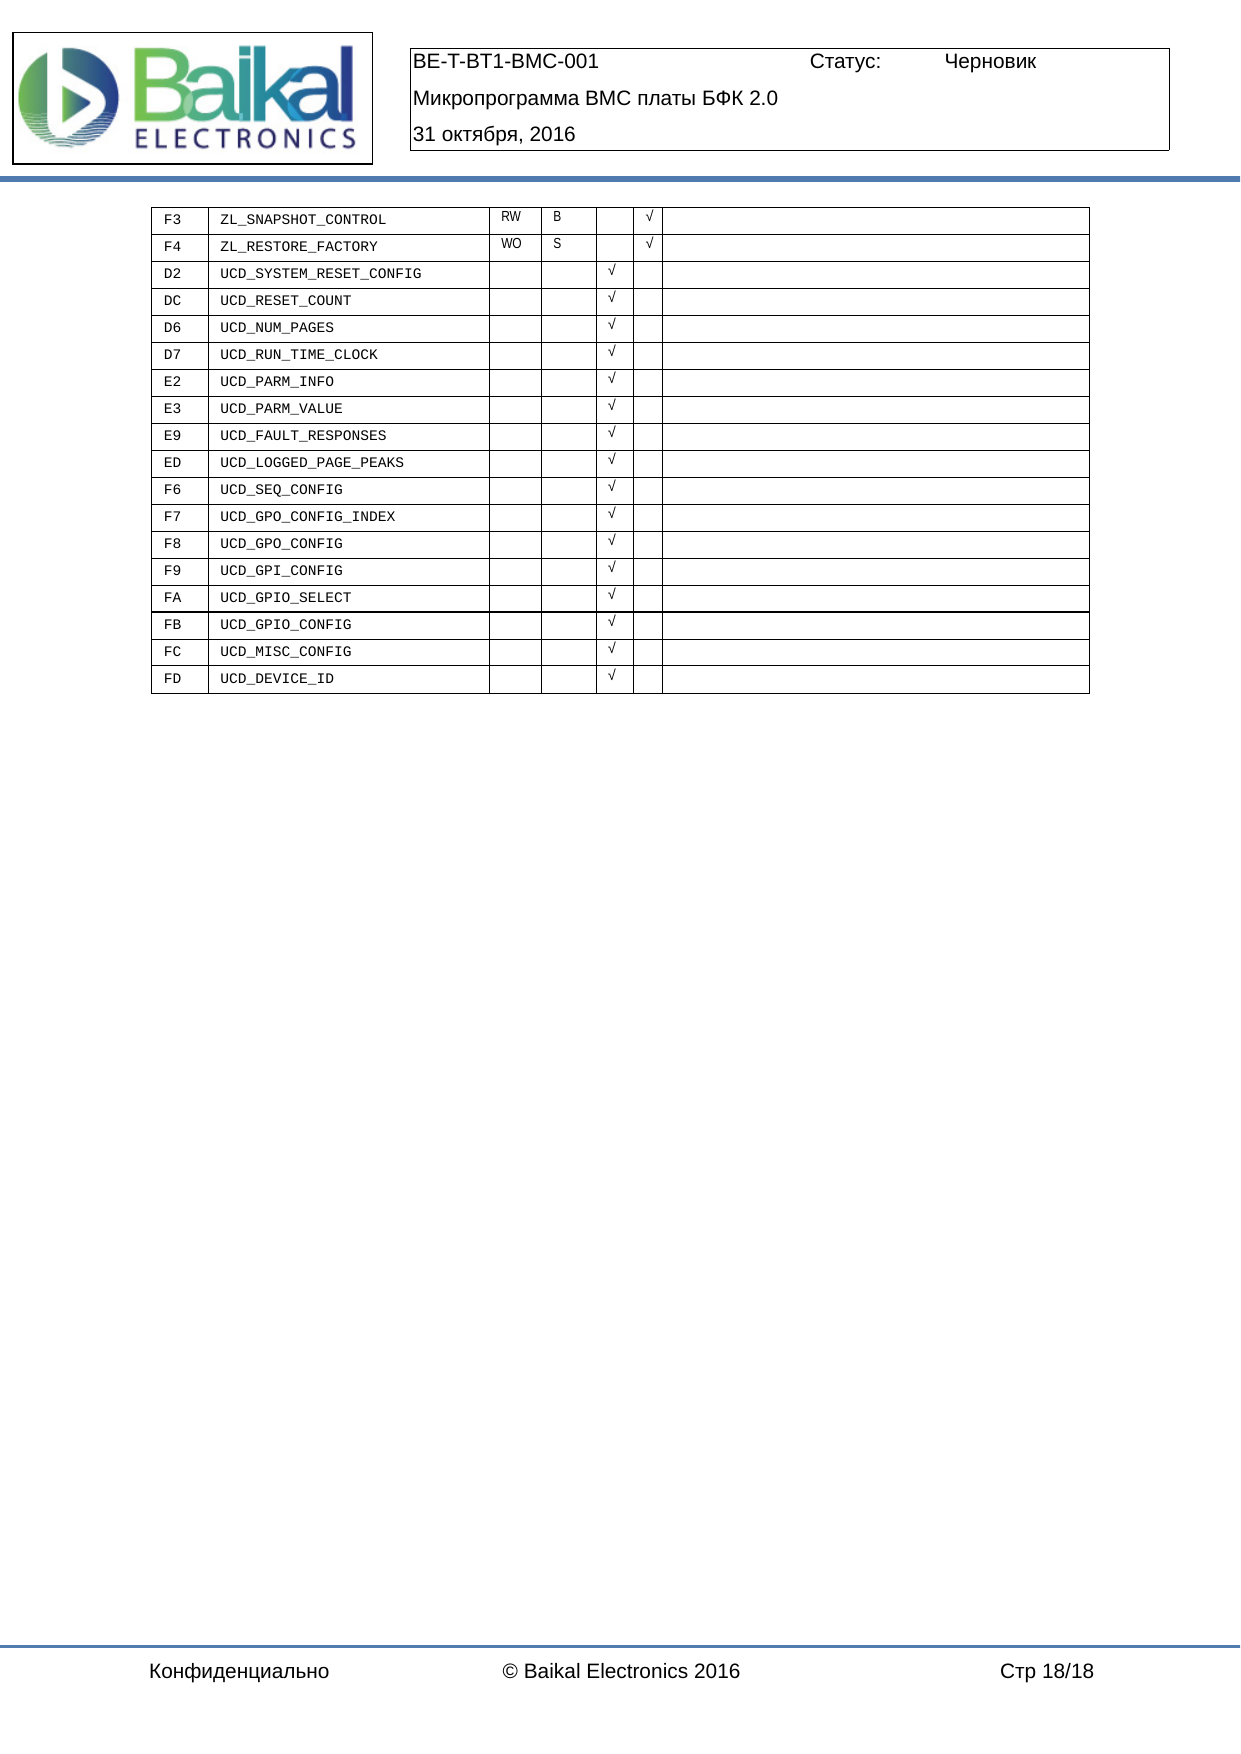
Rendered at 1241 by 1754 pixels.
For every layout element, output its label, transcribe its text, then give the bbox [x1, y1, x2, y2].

table_cell F8 [152, 532, 208, 557]
table_cell UCD_SEQ_CONFIG [209, 478, 489, 503]
table_cell [542, 262, 596, 288]
table_cell [634, 666, 662, 692]
table_cell [663, 478, 1089, 503]
table_cell [542, 343, 596, 369]
table_cell [634, 532, 662, 557]
table_cell FC [152, 640, 208, 665]
table_cell UCD_RESET_COUNT [209, 289, 489, 315]
table_cell [663, 343, 1089, 369]
table_cell [663, 666, 1089, 692]
table_cell [634, 424, 662, 449]
table_cell [490, 316, 541, 342]
table_cell [663, 586, 1089, 611]
table_cell [490, 343, 541, 369]
table_cell √ [597, 424, 633, 449]
table_cell FB [152, 613, 208, 638]
table_cell F6 [152, 478, 208, 503]
table_cell √ [597, 586, 633, 611]
table_cell [663, 289, 1089, 315]
table_cell √ [634, 235, 662, 261]
table_cell [634, 559, 662, 584]
table_cell [663, 640, 1089, 665]
table_cell [542, 424, 596, 449]
table_cell [634, 478, 662, 503]
table_cell [490, 370, 541, 396]
table_cell [490, 640, 541, 665]
table_cell [634, 451, 662, 477]
table_cell √ [597, 316, 633, 342]
table_cell √ [597, 613, 633, 638]
table_cell UCD_PARM_VALUE [209, 397, 489, 423]
table_cell [634, 640, 662, 665]
table_cell [542, 666, 596, 692]
table_cell [634, 370, 662, 396]
table_cell [490, 424, 541, 449]
table_cell UCD_GPI_CONFIG [209, 559, 489, 584]
table_cell D6 [152, 316, 208, 342]
table_cell √ [597, 640, 633, 665]
table_cell [634, 613, 662, 638]
table_cell UCD_DEVICE_ID [209, 666, 489, 692]
table_cell DC [152, 289, 208, 315]
table_cell F3 [152, 208, 208, 234]
table_cell E3 [152, 397, 208, 423]
table_cell [490, 532, 541, 557]
table_cell [597, 208, 633, 234]
table_cell [490, 505, 541, 531]
table_cell ZL_RESTORE_FACTORY [209, 235, 489, 261]
table_cell [663, 316, 1089, 342]
table_cell UCD_NUM_PAGES [209, 316, 489, 342]
table_cell [542, 451, 596, 477]
table_cell E9 [152, 424, 208, 449]
table_cell [542, 559, 596, 584]
table_cell [490, 478, 541, 503]
table_cell [490, 289, 541, 315]
table_cell [490, 559, 541, 584]
table_cell UCD_FAULT_RESPONSES [209, 424, 489, 449]
table_cell √ [597, 666, 633, 692]
table_cell ED [152, 451, 208, 477]
table_cell [490, 666, 541, 692]
table_cell UCD_SYSTEM_RESET_CONFIG [209, 262, 489, 288]
table_cell [663, 613, 1089, 638]
table_cell √ [597, 262, 633, 288]
table_cell [542, 316, 596, 342]
table_cell √ [597, 532, 633, 557]
table_cell [542, 640, 596, 665]
table_cell √ [597, 505, 633, 531]
table_cell √ [597, 559, 633, 584]
table_cell [490, 397, 541, 423]
table_cell [634, 262, 662, 288]
table_cell S [542, 235, 596, 261]
table_cell F9 [152, 559, 208, 584]
table_cell [663, 208, 1089, 234]
table_cell ZL_SNAPSHOT_CONTROL [209, 208, 489, 234]
picture [14, 33, 205, 52]
table_cell [490, 262, 541, 288]
table_cell [634, 505, 662, 531]
table_cell [542, 478, 596, 503]
table_cell √ [597, 289, 633, 315]
table_cell √ [597, 343, 633, 369]
table_cell [597, 235, 633, 261]
table_cell [542, 532, 596, 557]
table_cell √ [597, 478, 633, 503]
table_cell [634, 343, 662, 369]
table_cell [663, 532, 1089, 557]
table_cell [542, 289, 596, 315]
table_cell UCD_PARM_INFO [209, 370, 489, 396]
table_cell F7 [152, 505, 208, 531]
table_cell [490, 451, 541, 477]
table_cell [663, 451, 1089, 477]
table_cell F4 [152, 235, 208, 261]
table_cell [663, 505, 1089, 531]
table_cell [634, 289, 662, 315]
table_cell FA [152, 586, 208, 611]
table_cell E2 [152, 370, 208, 396]
table_cell [634, 397, 662, 423]
table_cell [663, 397, 1089, 423]
table_cell [663, 262, 1089, 288]
table_cell UCD_GPO_CONFIG [209, 532, 489, 557]
table_cell D2 [152, 262, 208, 288]
table_cell [663, 424, 1089, 449]
table_cell √ [634, 208, 662, 234]
table_cell UCD_GPIO_CONFIG [209, 613, 489, 638]
table_cell √ [597, 451, 633, 477]
table_cell [542, 370, 596, 396]
table_cell RW [490, 208, 541, 234]
table_cell [663, 370, 1089, 396]
table_cell B [542, 208, 596, 234]
table_cell UCD_GPIO_SELECT [209, 586, 489, 611]
table_cell [542, 505, 596, 531]
table_cell [542, 613, 596, 638]
table_cell [634, 586, 662, 611]
table_cell √ [597, 397, 633, 423]
table_cell UCD_LOGGED_PAGE_PEAKS [209, 451, 489, 477]
table_cell UCD_GPO_CONFIG_INDEX [209, 505, 489, 531]
table_cell [663, 559, 1089, 584]
table_cell √ [597, 370, 633, 396]
table_cell UCD_RUN_TIME_CLOCK [209, 343, 489, 369]
table_cell [490, 613, 541, 638]
table_cell FD [152, 666, 208, 692]
table_cell UCD_MISC_CONFIG [209, 640, 489, 665]
table_cell [542, 586, 596, 611]
table_cell D7 [152, 343, 208, 369]
table_cell WO [490, 235, 541, 261]
table_cell [542, 397, 596, 423]
table_cell [663, 235, 1089, 261]
table_cell [634, 316, 662, 342]
table_cell [490, 586, 541, 611]
